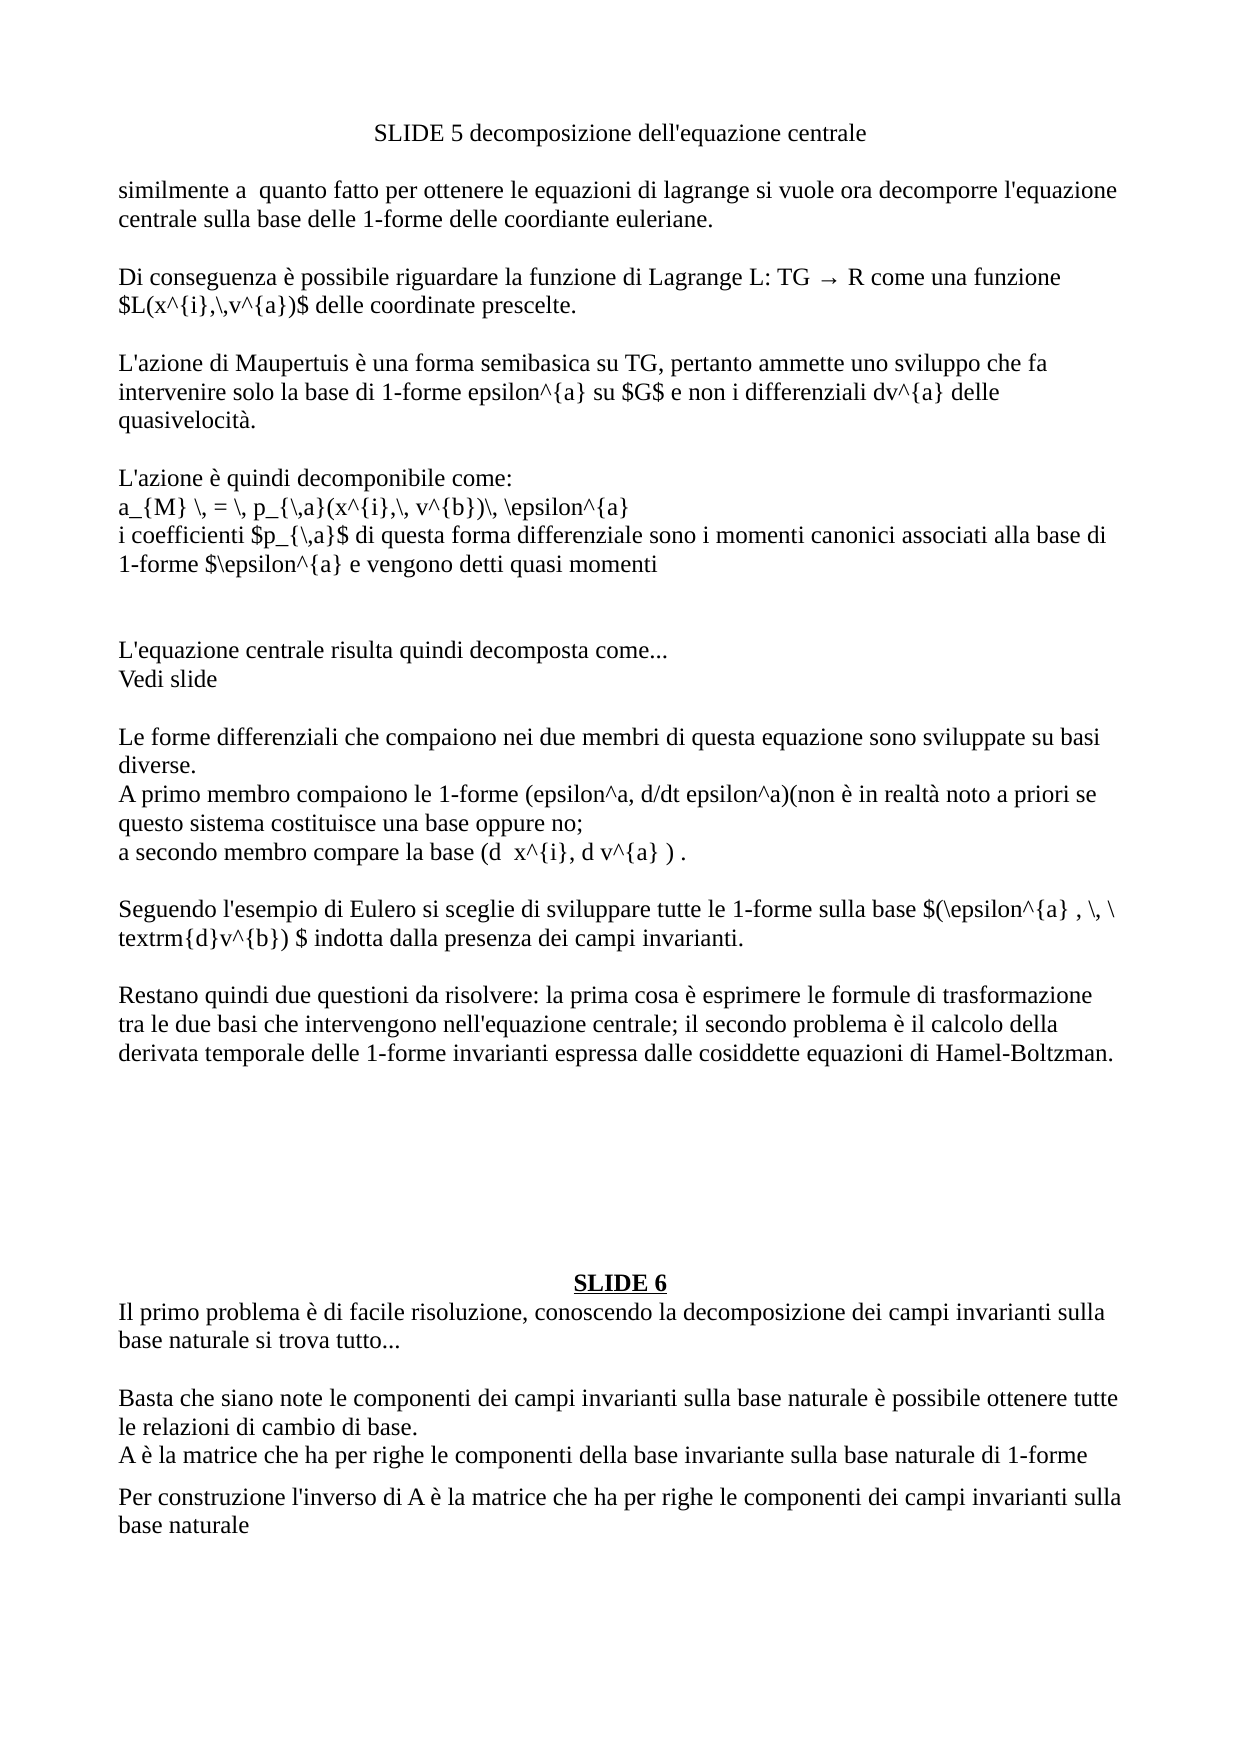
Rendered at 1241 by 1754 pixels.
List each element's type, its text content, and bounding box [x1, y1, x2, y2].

text similmente a quanto fatto per ottenere le equazioni di lagrange si vuole ora decomporre l'equazione centrale sulla base delle 1-forme delle coordiante euleriane. [118, 176, 1122, 233]
text i coefficienti $p_{\,a}$ di questa forma differenziale sono i momenti canonici associati alla base di 1-forme $\epsilon^{a} e vengono detti quasi momenti [118, 521, 1122, 578]
text Seguendo l'esempio di Eulero si sceglie di sviluppare tutte le 1-forme sulla base $(\epsilon^{a} , \, \textrm{d}v^{b}) $ indotta dalla presenza dei campi invarianti. [118, 894, 1122, 952]
text Restano quindi due questioni da risolvere: la prima cosa è esprimere le formule di trasformazione tra le due basi che intervengono nell'equazione centrale; il secondo problema è il calcolo della derivata temporale delle 1-forme invarianti espressa dalle cosiddette equazioni di Hamel-Boltzman. [118, 981, 1122, 1067]
text Di conseguenza è possibile riguardare la funzione di Lagrange L: TG → R come una funzione $L(x^{i},\,v^{a})$ delle coordinate prescelte. [118, 262, 1122, 319]
text SLIDE 6 [118, 1268, 1122, 1297]
text L'equazione centrale risulta quindi decomposta come... [118, 636, 1122, 664]
text Per construzione l'inverso di A è la matrice che ha per righe le componenti dei campi invarianti sulla base naturale [118, 1482, 1122, 1539]
text A primo membro compaiono le 1-forme (epsilon^a, d/dt epsilon^a)(non è in realtà noto a priori se questo sistema costituisce una base oppure no; [118, 779, 1122, 837]
text SLIDE 5 decomposizione dell'equazione centrale [118, 118, 1122, 147]
text Il primo problema è di facile risoluzione, conoscendo la decomposizione dei campi invarianti sulla base naturale si trova tutto... [118, 1297, 1122, 1354]
text a secondo membro compare la base (d x^{i}, d v^{a} ) . [118, 837, 1122, 866]
text Le forme differenziali che compaiono nei due membri di questa equazione sono sviluppate su basi diverse. [118, 722, 1122, 779]
text Basta che siano note le componenti dei campi invarianti sulla base naturale è possibile ottenere tutte le relazioni di cambio di base. [118, 1383, 1122, 1441]
text Vedi slide [118, 664, 1122, 693]
text A è la matrice che ha per righe le componenti della base invariante sulla base naturale di 1-forme [118, 1441, 1122, 1469]
text L'azione di Maupertuis è una forma semibasica su TG, pertanto ammette uno sviluppo che fa intervenire solo la base di 1-forme epsilon^{a} su $G$ e non i differenziali dv^{a} delle quasivelocità. [118, 348, 1122, 434]
text a_{M} \, = \, p_{\,a}(x^{i},\, v^{b})\, \epsilon^{a} [118, 492, 1122, 521]
text L'azione è quindi decomponibile come: [118, 463, 1122, 492]
